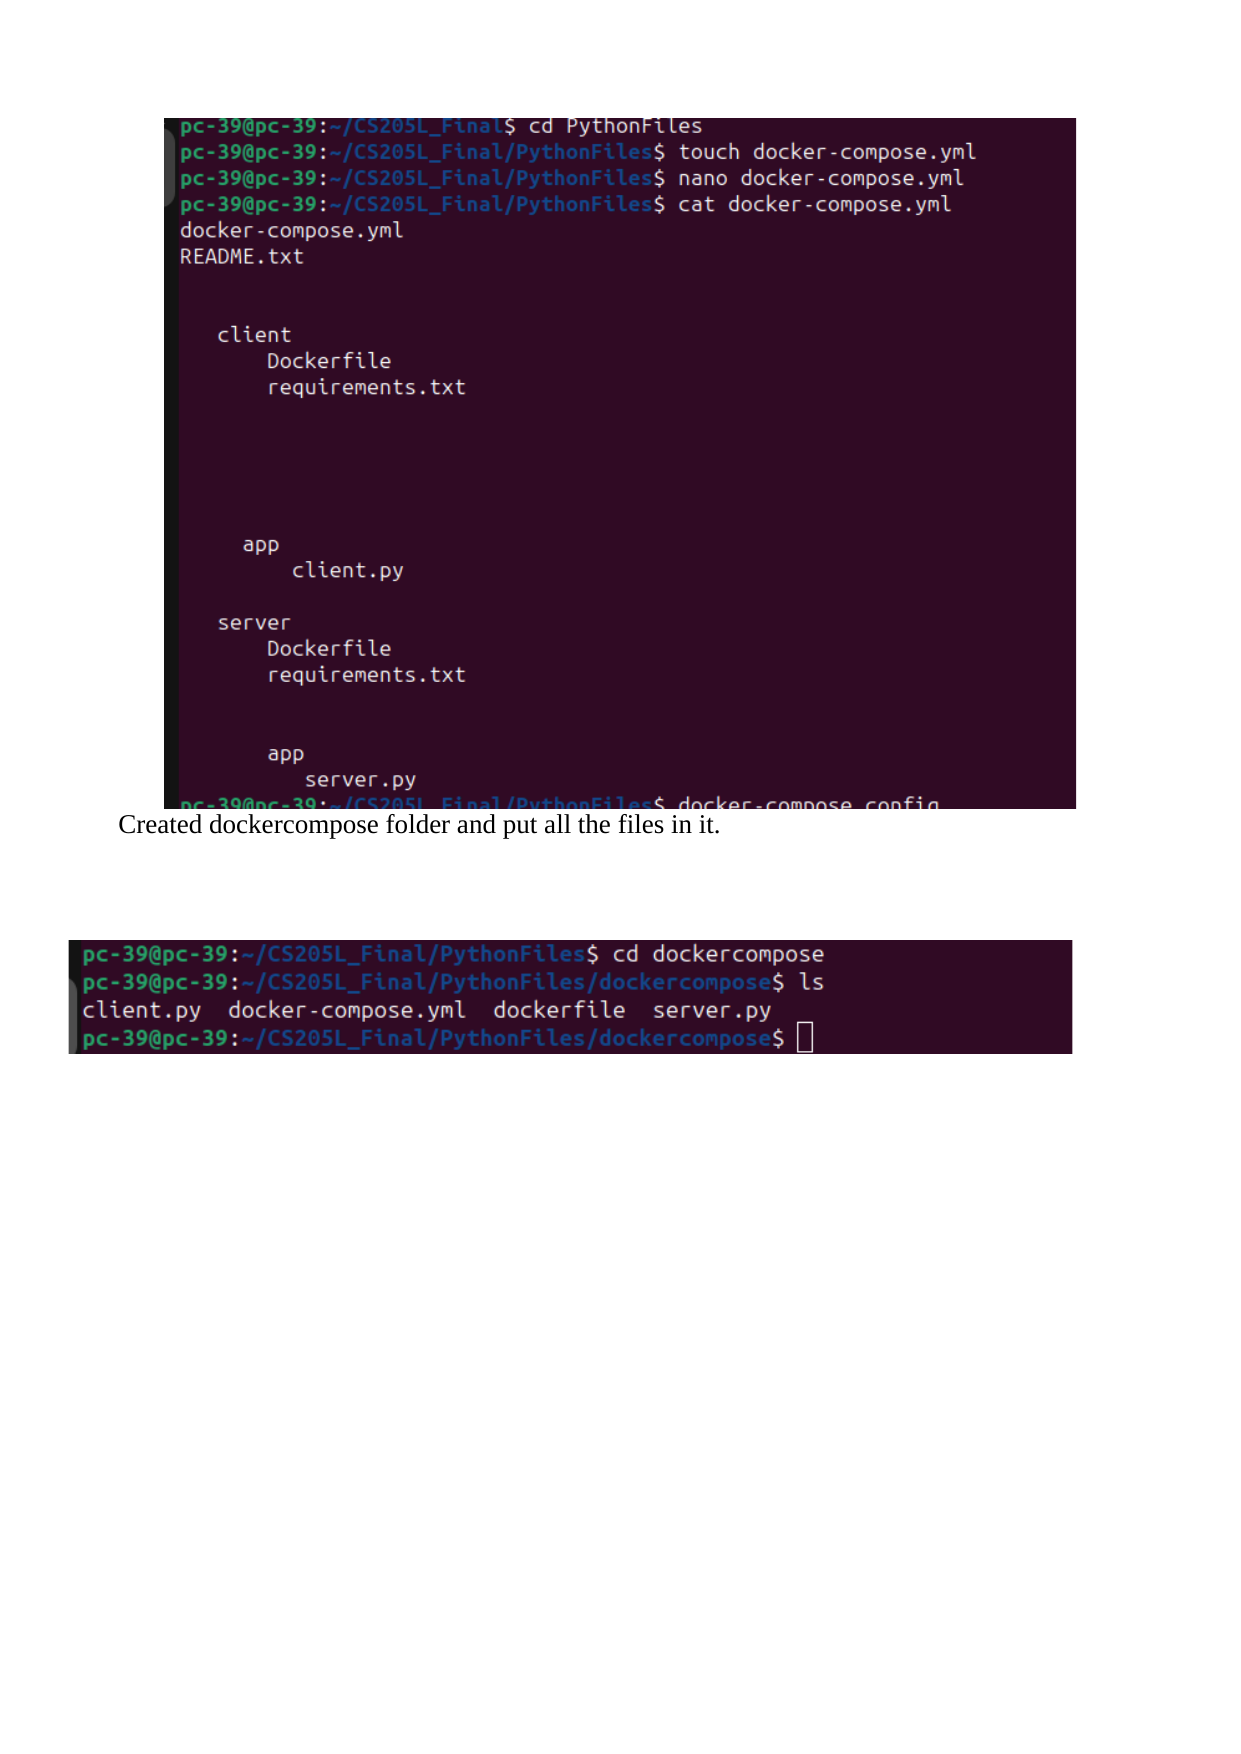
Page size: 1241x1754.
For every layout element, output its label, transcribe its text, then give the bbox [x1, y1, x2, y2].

text Created dockercompose folder and put all the files in it. [118, 118, 1122, 840]
picture [68, 940, 1073, 1054]
picture [164, 118, 1077, 809]
